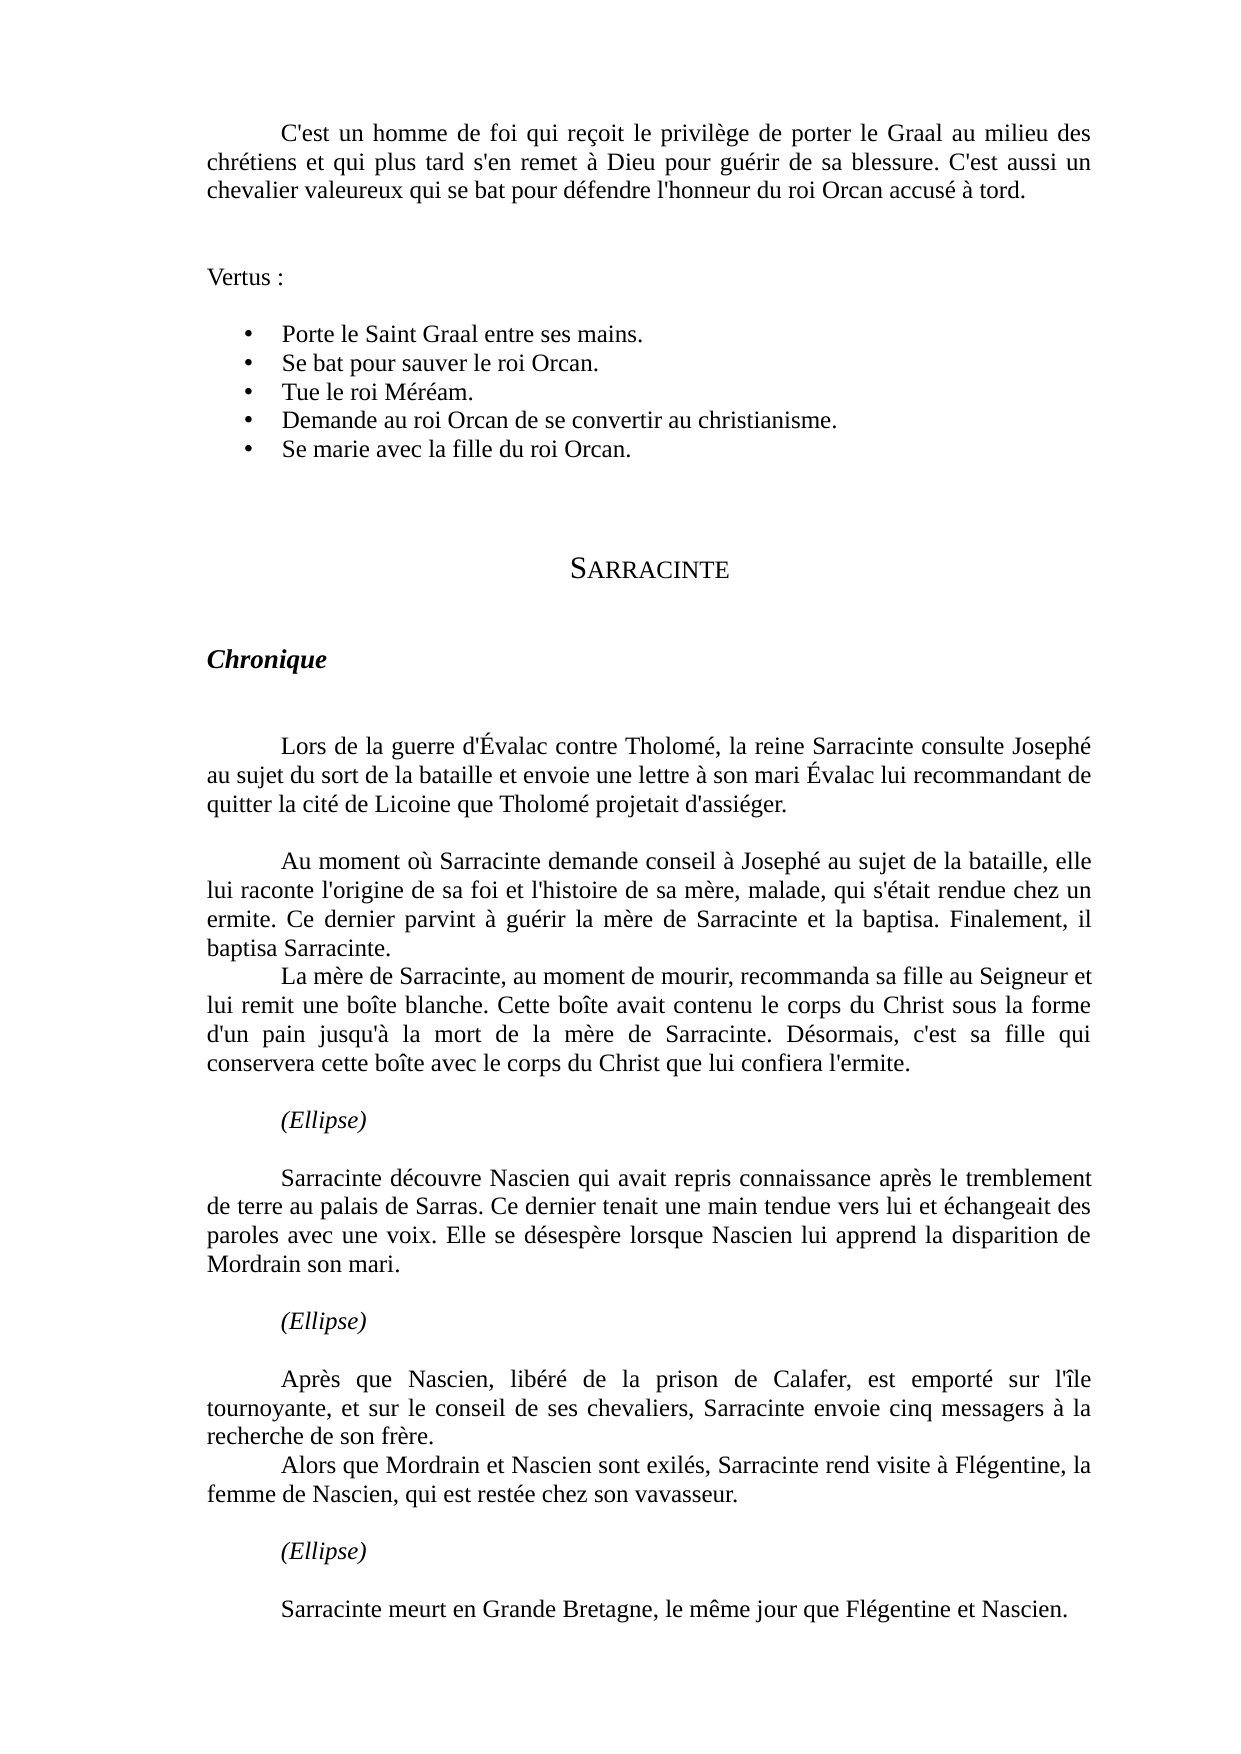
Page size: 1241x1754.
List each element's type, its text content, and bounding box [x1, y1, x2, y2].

text C'est un homme de foi qui reçoit le privilège de porter le Graal au milieu des chrétiens et qui plus tard s'en remet à Dieu pour guérir de sa blessure. C'est aussi un chevalier valeureux qui se bat pour défendre l'honneur du roi Orcan accusé à tord. [207, 118, 1093, 204]
list Demande au roi Orcan de se convertir au christianisme. [244, 406, 1093, 434]
text Lors de la guerre d'Évalac contre Tholomé, la reine Sarracinte consulte Josephé au sujet du sort de la bataille et envoie une lettre à son mari Évalac lui recommandant de quitter la cité de Licoine que Tholomé projetait d'assiéger. [207, 731, 1093, 818]
text Après que Nascien, libéré de la prison de Calafer, est emporté sur l'île tournoyante, et sur le conseil de ses chevaliers, Sarracinte envoie cinq messagers à la recherche de son frère. [207, 1364, 1093, 1450]
text Chronique [207, 643, 1093, 674]
text (Ellipse) [207, 1536, 1093, 1565]
text (Ellipse) [207, 1306, 1093, 1335]
text Alors que Mordrain et Nascien sont exilés, Sarracinte rend visite à Flégentine, la femme de Nascien, qui est restée chez son vavasseur. [207, 1450, 1093, 1508]
text La mère de Sarracinte, au moment de mourir, recommanda sa fille au Seigneur et lui remit une boîte blanche. Cette boîte avait contenu le corps du Christ sous la forme d'un pain jusqu'à la mort de la mère de Sarracinte. Désormais, c'est sa fille qui conservera cette boîte avec le corps du Christ que lui confiera l'ermite. [207, 961, 1093, 1076]
list Tue le roi Méréam. [244, 377, 1093, 406]
list Porte le Saint Graal entre ses mains. [244, 319, 1093, 348]
text Au moment où Sarracinte demande conseil à Josephé au sujet de la bataille, elle lui raconte l'origine de sa foi et l'histoire de sa mère, malade, qui s'était rendue chez un ermite. Ce dernier parvint à guérir la mère de Sarracinte et la baptisa. Finalement, il baptisa Sarracinte. [207, 846, 1093, 961]
text (Ellipse) [207, 1105, 1093, 1134]
text Vertus : [207, 262, 1093, 291]
list Se marie avec la fille du roi Orcan. [244, 434, 1093, 463]
text Sarracinte meurt en Grande Bretagne, le même jour que Flégentine et Nascien. [207, 1594, 1093, 1623]
list Se bat pour sauver le roi Orcan. [244, 348, 1093, 377]
text Sarracinte [207, 549, 1093, 585]
text Sarracinte découvre Nascien qui avait repris connaissance après le tremblement de terre au palais de Sarras. Ce dernier tenait une main tendue vers lui et échangeait des paroles avec une voix. Elle se désespère lorsque Nascien lui apprend la disparition de Mordrain son mari. [207, 1163, 1093, 1278]
